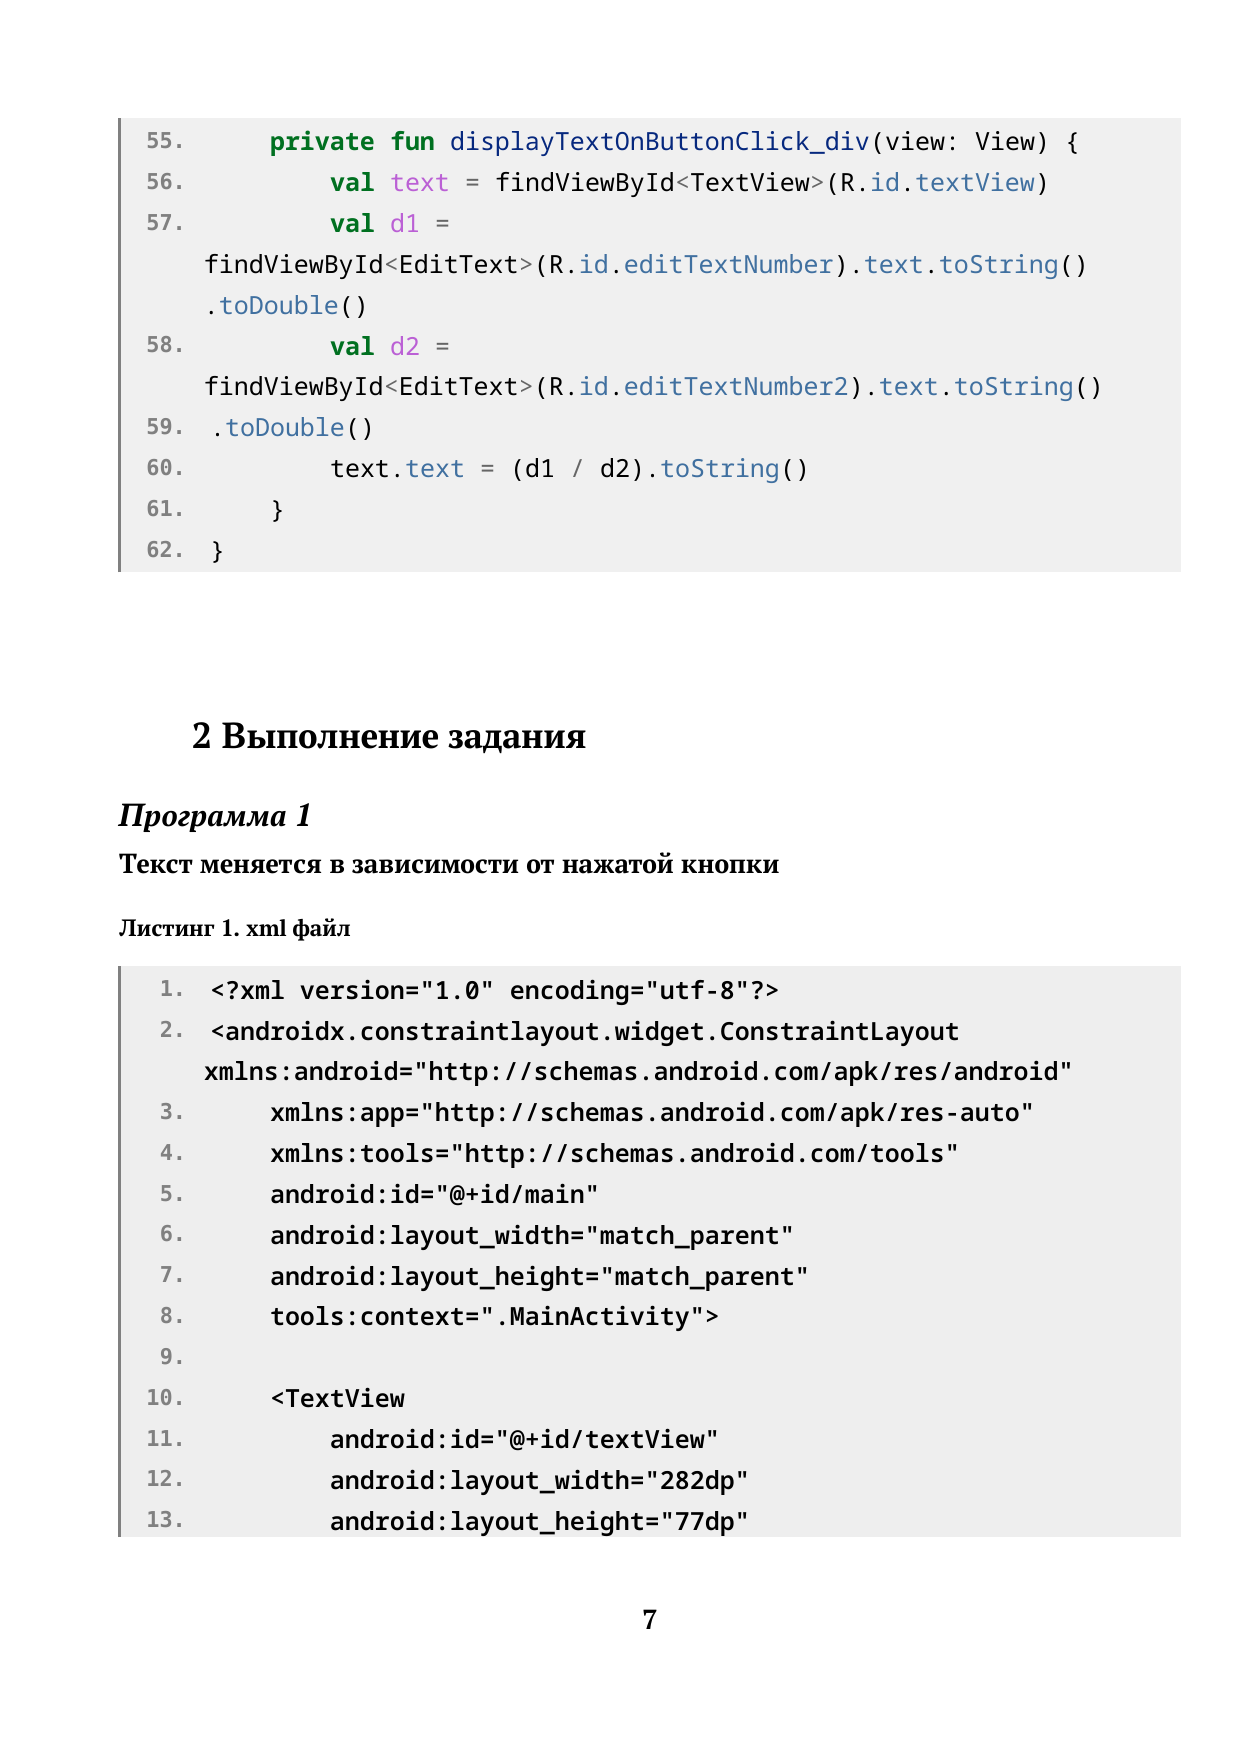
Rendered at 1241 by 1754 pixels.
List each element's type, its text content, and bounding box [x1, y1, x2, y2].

list android:id="@+id/main" [121, 1171, 1181, 1211]
list .toDouble() [121, 281, 1181, 321]
list android:layout_height="match_parent" [121, 1252, 1181, 1292]
list .toDouble() [121, 404, 1181, 444]
list text.text = (d1 / d2).toString() [121, 445, 1181, 485]
list val d2 = findViewById<EditText>(R.id.editTextNumber2).text.toString() [121, 322, 1181, 403]
list android:layout_height="77dp" [121, 1497, 1181, 1537]
list <TextView [121, 1375, 1181, 1415]
list tools:context=".MainActivity"> [121, 1293, 1181, 1333]
subtitle Программа 1 [118, 794, 1181, 833]
list xmlns:app="http://schemas.android.com/apk/res-auto" [121, 1089, 1181, 1129]
list val d1 = findViewById<EditText>(R.id.editTextNumber).text.toString() [121, 200, 1181, 281]
list <?xml version="1.0" encoding="utf-8"?> [121, 966, 1181, 1006]
text Текст меняется в зависимости от нажатой кнопки [118, 846, 1181, 879]
list } [121, 526, 1181, 572]
text Листинг 1. xml файл [118, 913, 1181, 942]
list xmlns:tools="http://schemas.android.com/tools" [121, 1130, 1181, 1170]
list val text = findViewById<TextView>(R.id.textView) [121, 159, 1181, 199]
subtitle 2 Выполнение задания [192, 712, 1181, 756]
list private fun displayTextOnButtonClick_div(view: View) { [121, 118, 1181, 158]
list <androidx.constraintlayout.widget.ConstraintLayout xmlns:android="http://schemas.android.com/apk/res/android" [121, 1007, 1181, 1088]
list android:layout_width="282dp" [121, 1456, 1181, 1496]
list android:layout_width="match_parent" [121, 1211, 1181, 1251]
list } [121, 486, 1181, 526]
list android:id="@+id/textView" [121, 1416, 1181, 1456]
